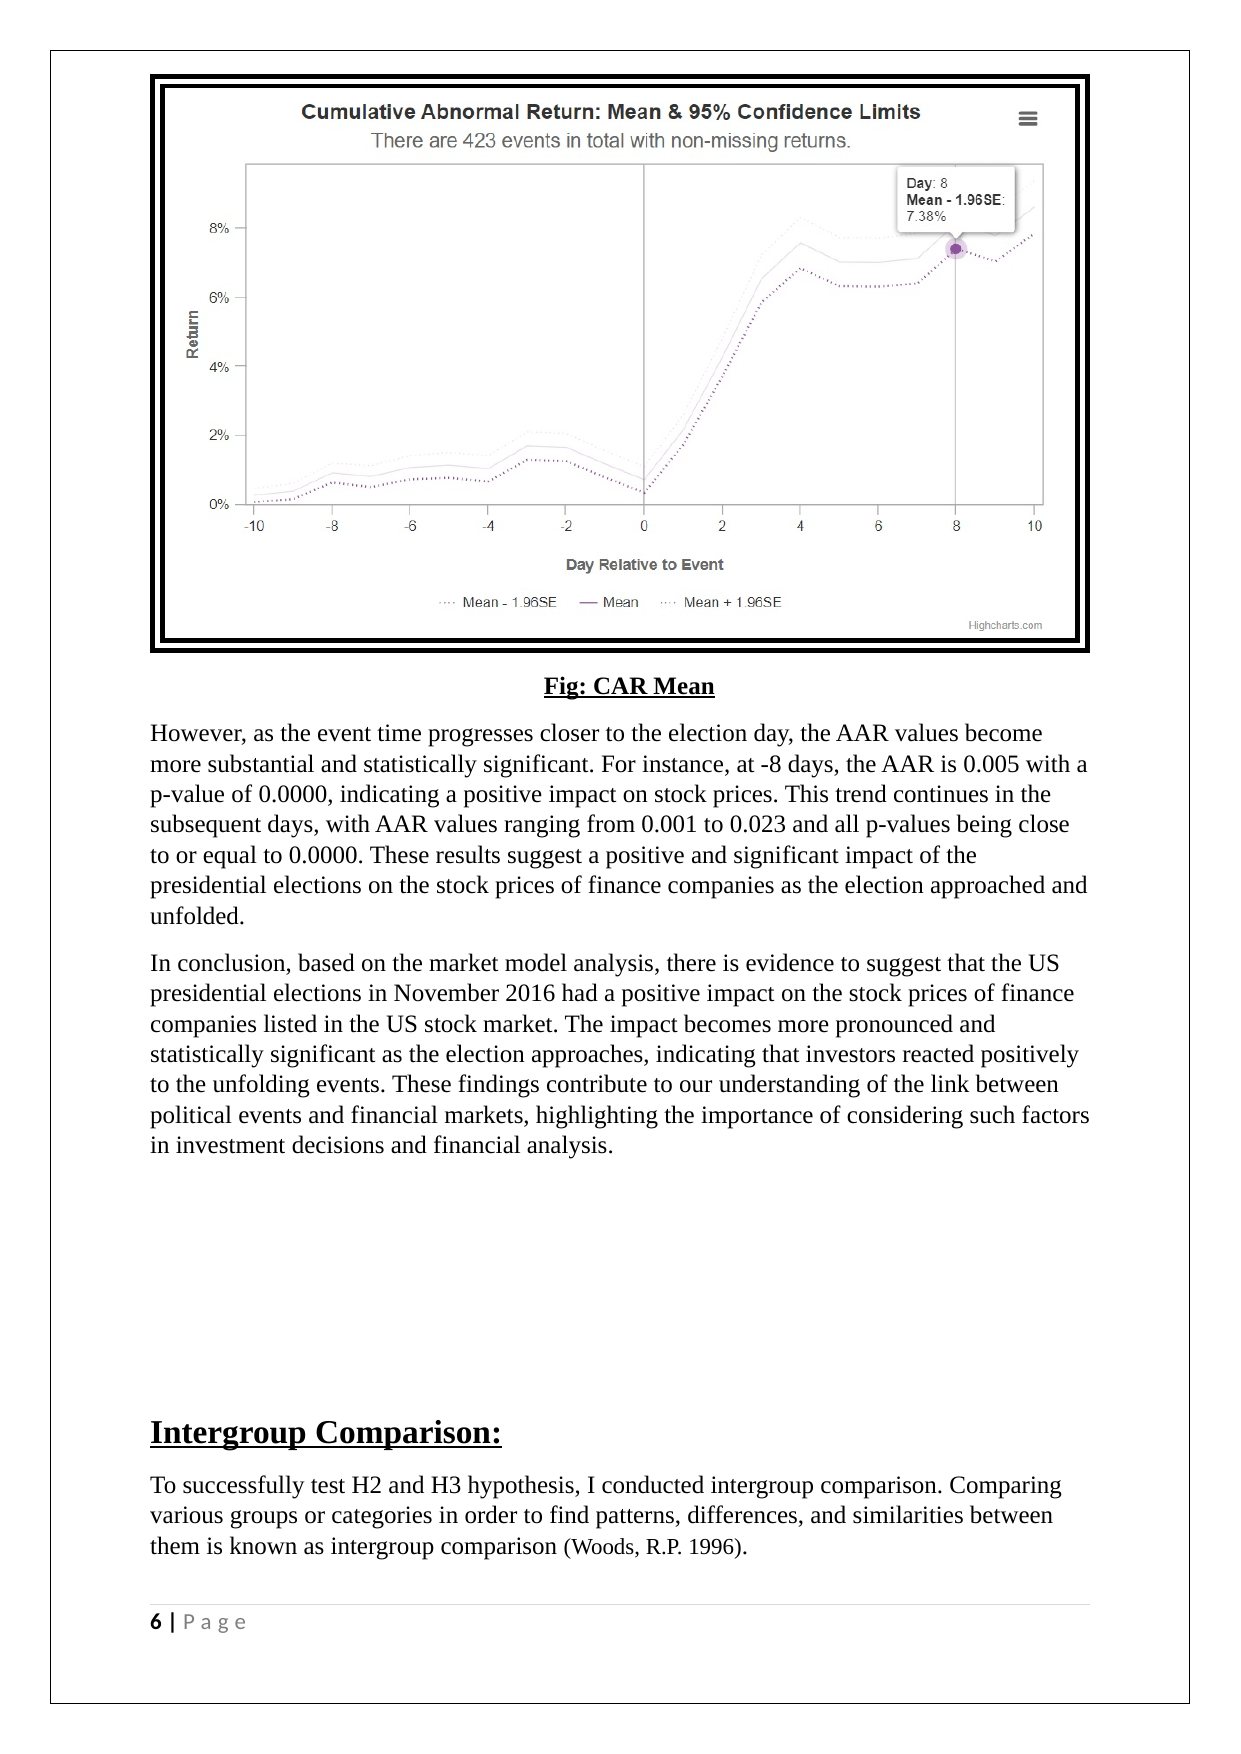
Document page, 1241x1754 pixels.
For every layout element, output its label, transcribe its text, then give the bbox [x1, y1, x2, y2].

text Fig: CAR Mean [150, 671, 1090, 700]
text To successfully test H2 and H3 hypothesis, I conducted intergroup comparison. Comparing various groups or categories in order to find patterns, differences, and similarities between them is known as intergroup comparison (Woods, R.P. 1996). [150, 1470, 1090, 1560]
text However, as the event time progresses closer to the election day, the AAR values become more substantial and statistically significant. For instance, at -8 days, the AAR is 0.005 with a p-value of 0.0000, indicating a positive impact on stock prices. This trend continues in the subsequent days, with AAR values ranging from 0.001 to 0.023 and all p-values being close to or equal to 0.0000. These results suggest a positive and significant impact of the presidential elections on the stock prices of finance companies as the election approached and unfolded. [150, 718, 1090, 929]
text In conclusion, based on the market model analysis, there is evidence to suggest that the US presidential elections in November 2016 had a positive impact on the stock prices of finance companies listed in the US stock market. The impact becomes more pronounced and statistically significant as the election approaches, indicating that investors reacted positively to the unfolding events. These findings contribute to our understanding of the link between political events and financial markets, highlighting the importance of considering such factors in investment decisions and financial analysis. [150, 948, 1090, 1159]
text Intergroup Comparison: [150, 1413, 1090, 1451]
